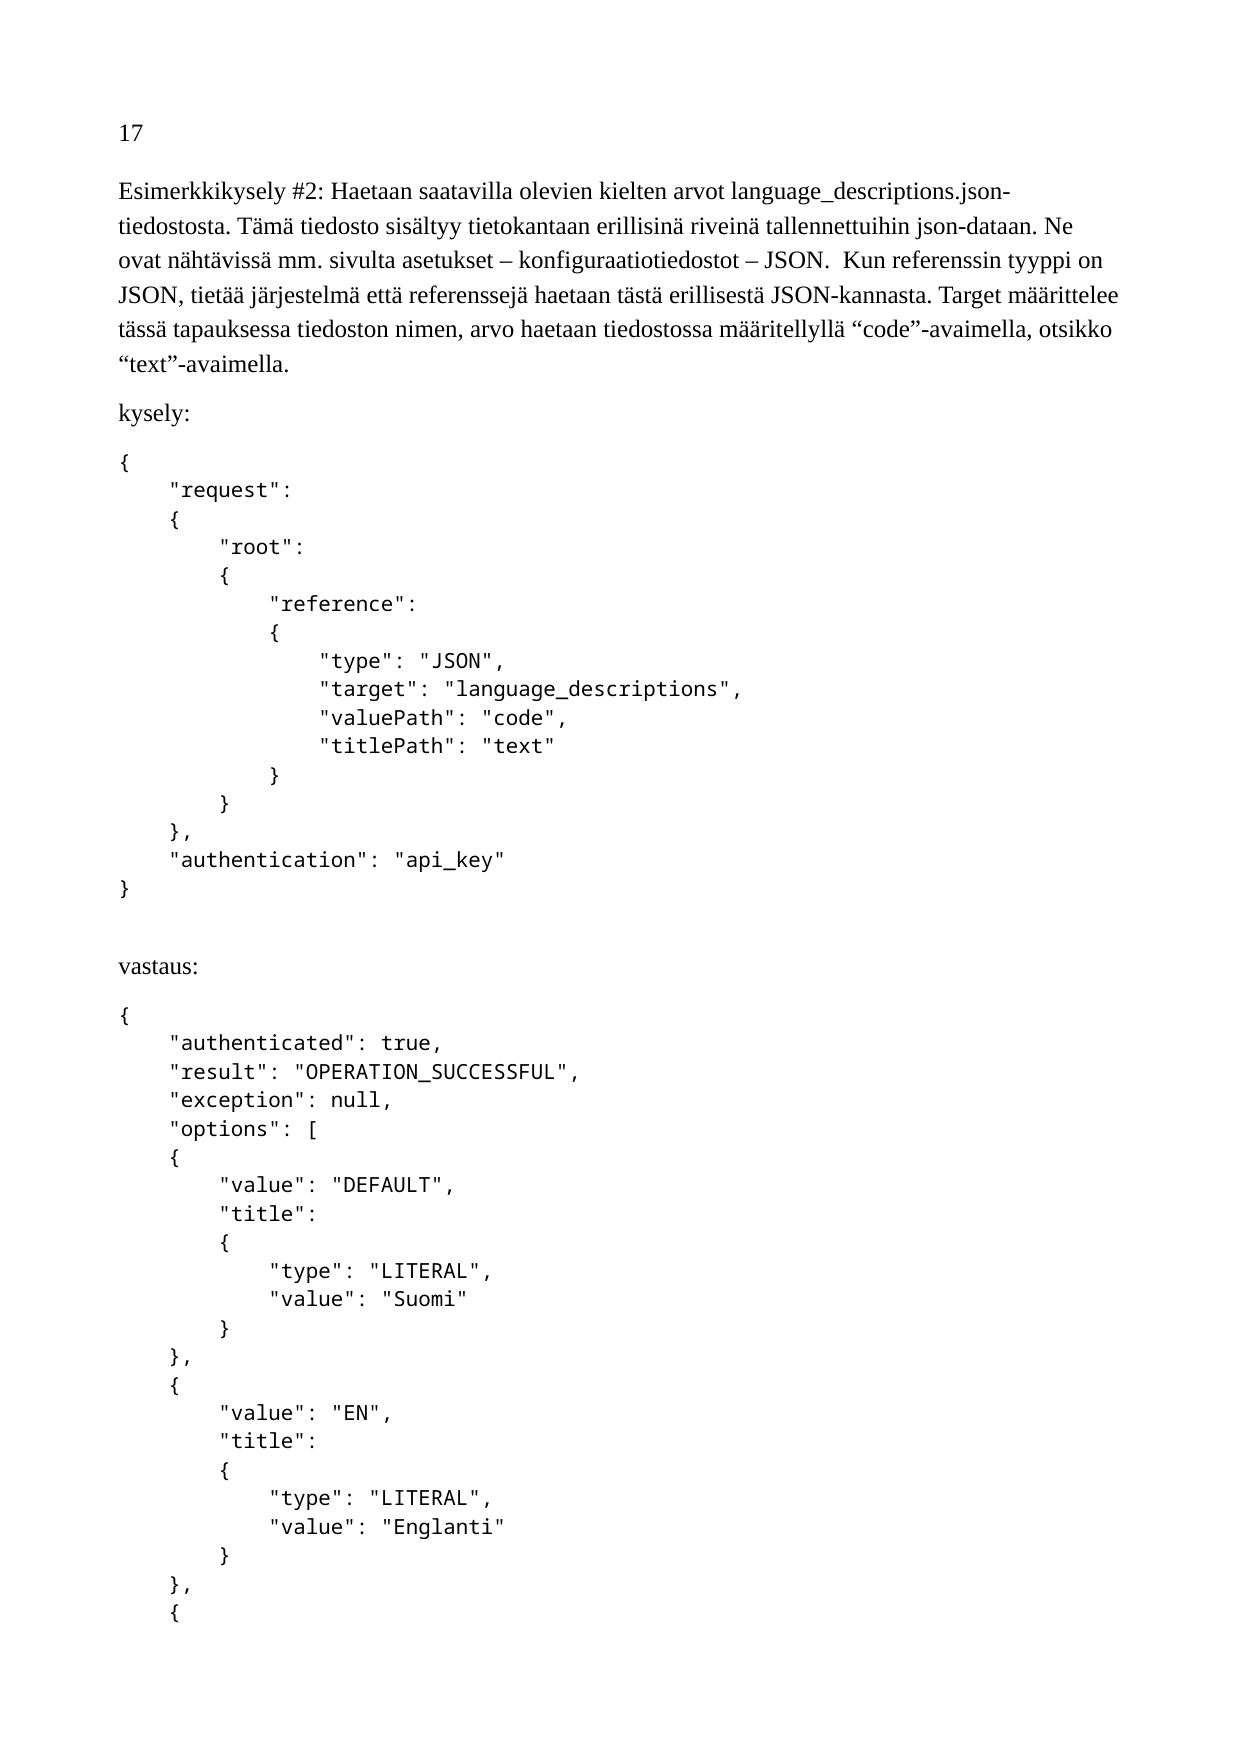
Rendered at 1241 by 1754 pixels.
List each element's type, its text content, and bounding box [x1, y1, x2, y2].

text } [118, 788, 1122, 817]
text "titlePath": "text" [118, 731, 1122, 760]
text "value": "DEFAULT", [118, 1171, 1122, 1199]
text kysely: [118, 398, 1122, 427]
text } [118, 1313, 1122, 1341]
text }, [118, 817, 1122, 845]
text "value": "EN", [118, 1398, 1122, 1427]
text { [118, 561, 1122, 589]
text "valuePath": "code", [118, 703, 1122, 731]
text "root": [118, 532, 1122, 561]
text { [118, 1455, 1122, 1483]
text }, [118, 1341, 1122, 1370]
text "type": "LITERAL", [118, 1256, 1122, 1284]
text { [118, 1000, 1122, 1028]
text { [118, 504, 1122, 532]
text "authentication": "api_key" [118, 845, 1122, 873]
text { [118, 1227, 1122, 1256]
text } [118, 760, 1122, 788]
text } [118, 873, 1122, 902]
text "type": "LITERAL", [118, 1483, 1122, 1512]
text "result": "OPERATION_SUCCESSFUL", [118, 1057, 1122, 1085]
text "type": "JSON", [118, 646, 1122, 674]
text } [118, 1540, 1122, 1569]
text { [118, 1597, 1122, 1626]
text vastaus: [118, 951, 1122, 980]
text "options": [ [118, 1114, 1122, 1142]
text { [118, 617, 1122, 646]
text { [118, 1370, 1122, 1398]
text "value": "Suomi" [118, 1284, 1122, 1313]
text "title": [118, 1427, 1122, 1455]
text "reference": [118, 589, 1122, 617]
text "target": "language_descriptions", [118, 674, 1122, 703]
text Esimerkkikysely #2: Haetaan saatavilla olevien kielten arvot language_descriptions.json-tiedostosta. Tämä tiedosto sisältyy tietokantaan erillisinä riveinä tallennettuihin json-dataan. Ne ovat nähtävissä mm. sivulta asetukset – konfiguraatiotiedostot – JSON. Kun referenssin tyyppi on JSON, tietää järjestelmä että referenssejä haetaan tästä erillisestä JSON-kannasta. Target määrittelee tässä tapauksessa tiedoston nimen, arvo haetaan tiedostossa määritellyllä “code”-avaimella, otsikko “text”-avaimella. [118, 176, 1122, 377]
text }, [118, 1569, 1122, 1597]
text "request": [118, 475, 1122, 504]
text "title": [118, 1199, 1122, 1227]
text { [118, 1142, 1122, 1171]
text "authenticated": true, [118, 1028, 1122, 1057]
text { [118, 447, 1122, 475]
text "exception": null, [118, 1085, 1122, 1114]
text "value": "Englanti" [118, 1512, 1122, 1540]
